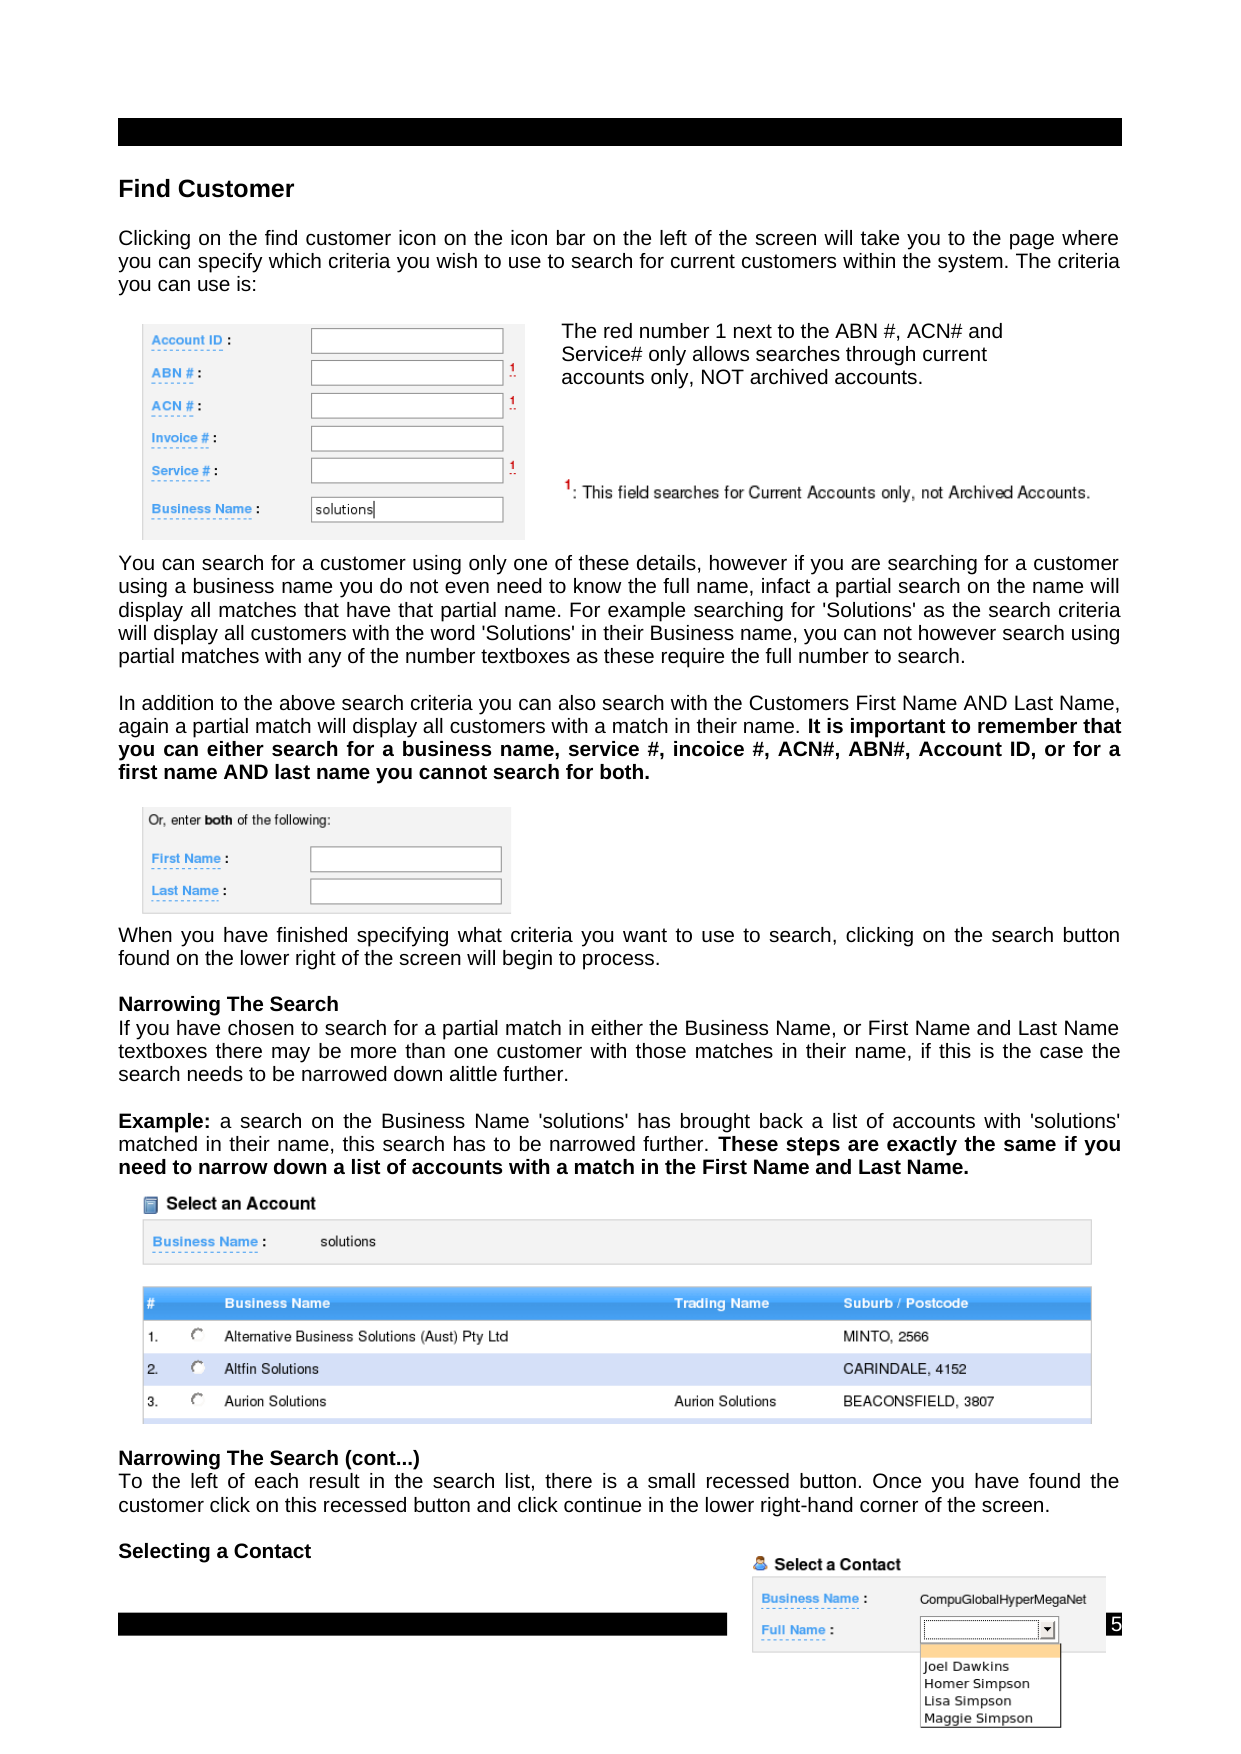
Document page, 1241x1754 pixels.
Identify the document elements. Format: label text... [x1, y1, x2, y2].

picture [557, 479, 1105, 519]
picture [134, 324, 525, 540]
picture [133, 1189, 1107, 1424]
picture [130, 807, 512, 920]
text You can search for a customer using only one of these details, however if you are searching for a customer using a business name you do not even need to know the full name, infact a partial search on the name will display all matches that have that partial name. For example searching for 'Solutions' as the search criteria will display all customers with the word 'Solutions' in their Business name, you can not however search using partial matches with any of the number textboxes as these require the full number to search. [118, 552, 1122, 668]
text When you have finished specifying what criteria you want to use to search, clicking on the search button found on the lower right of the screen will begin to process. [118, 923, 1122, 970]
text If you have chosen to search for a partial match in either the Business Name, or First Name and Last Name textboxes there may be more than one customer with those matches in their name, if this is the case the search needs to be narrowed down alittle further. [118, 1016, 1122, 1086]
text Clicking on the find customer icon on the icon bar on the left of the screen will take you to the page where you can specify which criteria you wish to use to search for current customers within the system. The criteria you can use is: [118, 226, 1122, 296]
picture [743, 1550, 1106, 1744]
text Example: a search on the Business Name 'solutions' has brought back a list of accounts with 'solutions' matched in their name, this search has to be narrowed further. These steps are exactly the same if you need to narrow down a list of accounts with a match in the First Name and Last Name. [118, 1109, 1122, 1179]
text Find Customer [118, 175, 1122, 203]
text To the left of each result in the search list, there is a small recessed button. Once you have found the customer click on this recessed button and click continue in the lower right-hand corner of the screen. [118, 1470, 1122, 1516]
text In addition to the above search criteria you can also search with the Customers First Name AND Last Name, again a partial match will display all customers with a match in their name. It is important to remember that you can either search for a business name, service #, incoice #, ACN#, ABN#, Account ID, or for a first name AND last name you cannot search for both. [118, 691, 1122, 784]
text The red number 1 next to the ABN #, ACN# and Service# only allows searches through current accounts only, NOT archived accounts. [118, 319, 1122, 389]
text Narrowing The Search (cont...) [118, 1447, 1122, 1470]
text Narrowing The Search [118, 993, 1122, 1016]
text Selecting a Contact [118, 1540, 1122, 1563]
